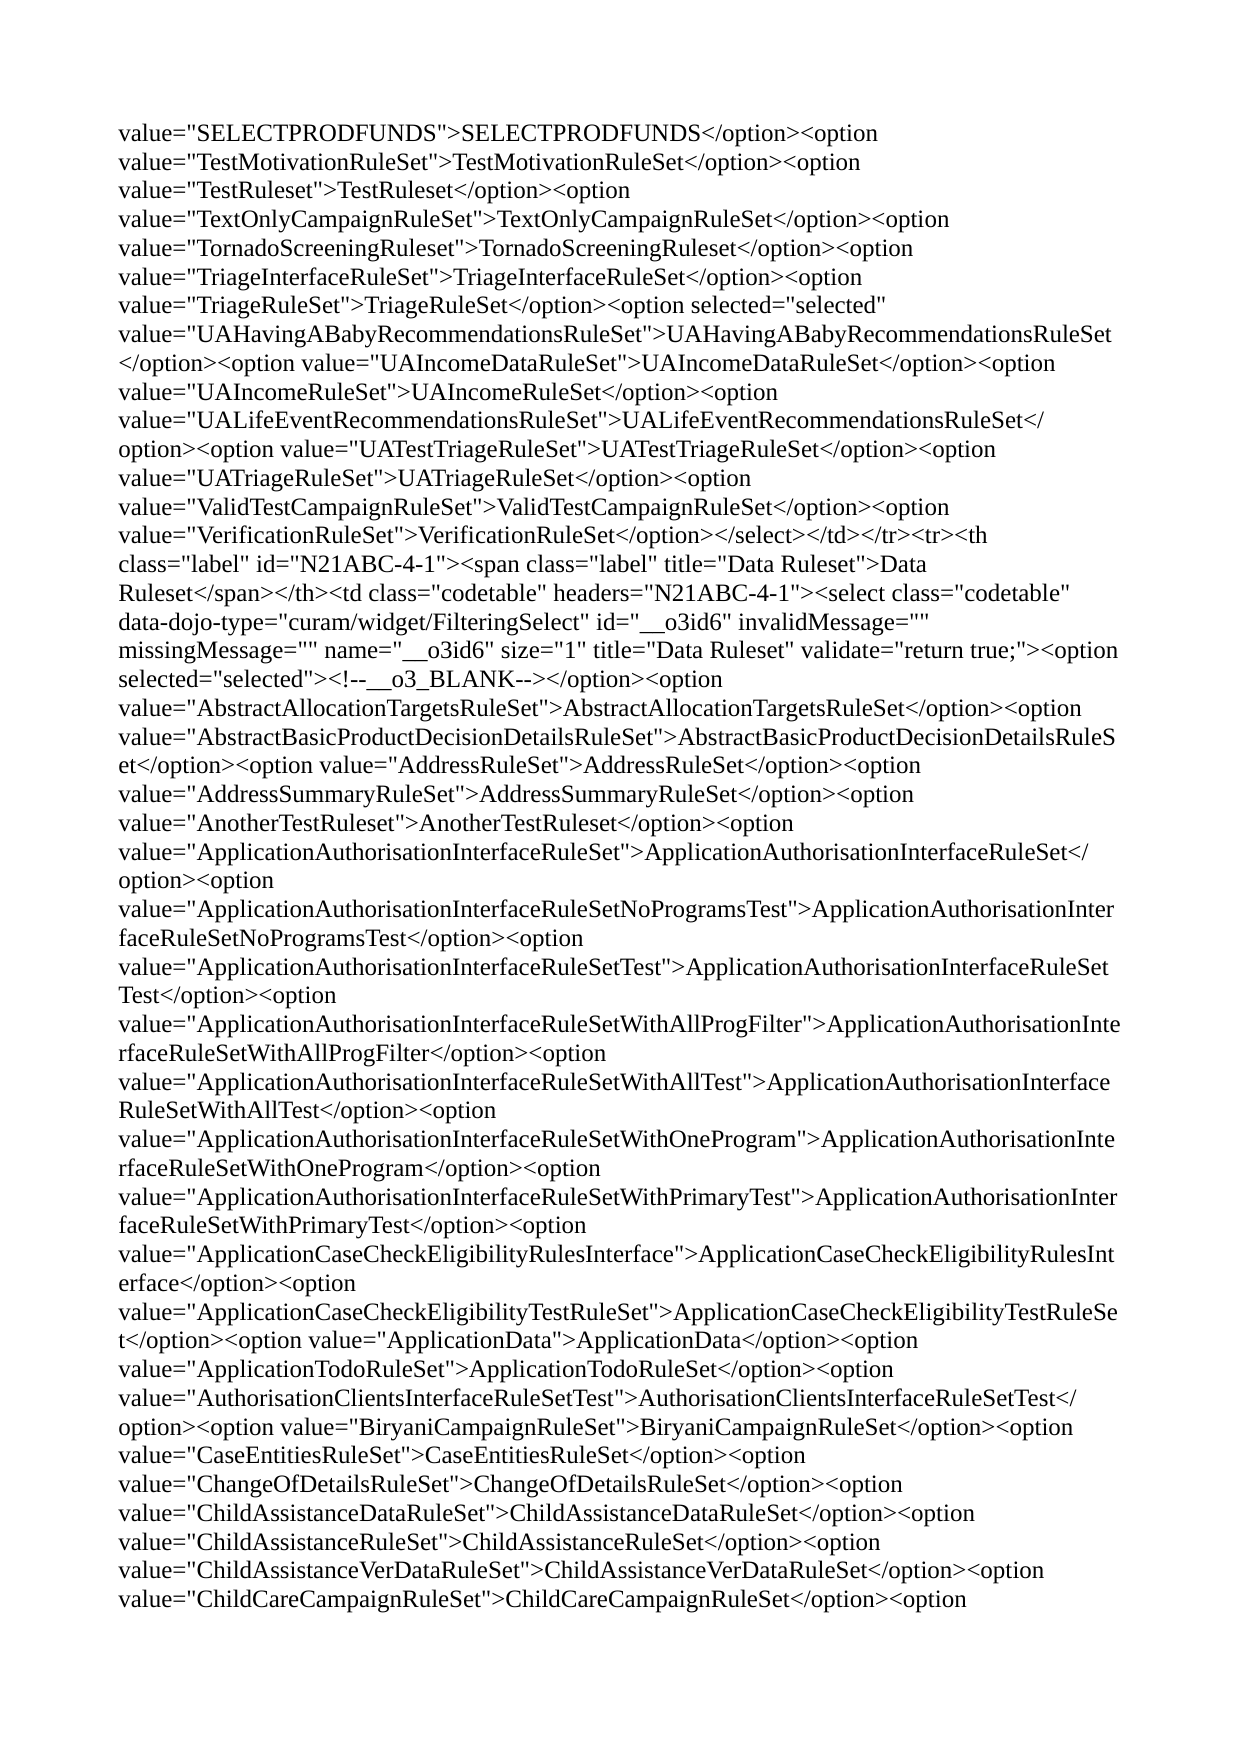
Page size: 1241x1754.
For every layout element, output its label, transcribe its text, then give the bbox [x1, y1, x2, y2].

text value="SELECTPRODFUNDS">SELECTPRODFUNDS</option><option value="TestMotivationRuleSet">TestMotivationRuleSet</option><option value="TestRuleset">TestRuleset</option><option value="TextOnlyCampaignRuleSet">TextOnlyCampaignRuleSet</option><option value="TornadoScreeningRuleset">TornadoScreeningRuleset</option><option value="TriageInterfaceRuleSet">TriageInterfaceRuleSet</option><option value="TriageRuleSet">TriageRuleSet</option><option selected="selected" value="UAHavingABabyRecommendationsRuleSet">UAHavingABabyRecommendationsRuleSet</option><option value="UAIncomeDataRuleSet">UAIncomeDataRuleSet</option><option value="UAIncomeRuleSet">UAIncomeRuleSet</option><option value="UALifeEventRecommendationsRuleSet">UALifeEventRecommendationsRuleSet</option><option value="UATestTriageRuleSet">UATestTriageRuleSet</option><option value="UATriageRuleSet">UATriageRuleSet</option><option value="ValidTestCampaignRuleSet">ValidTestCampaignRuleSet</option><option value="VerificationRuleSet">VerificationRuleSet</option></select></td></tr><tr><th class="label" id="N21ABC-4-1"><span class="label" title="Data Ruleset">Data Ruleset</span></th><td class="codetable" headers="N21ABC-4-1"><select class="codetable" data-dojo-type="curam/widget/FilteringSelect" id="__o3id6" invalidMessage="" missingMessage="" name="__o3id6" size="1" title="Data Ruleset" validate="return true;"><option selected="selected"><!--__o3_BLANK--></option><option value="AbstractAllocationTargetsRuleSet">AbstractAllocationTargetsRuleSet</option><option value="AbstractBasicProductDecisionDetailsRuleSet">AbstractBasicProductDecisionDetailsRuleSet</option><option value="AddressRuleSet">AddressRuleSet</option><option value="AddressSummaryRuleSet">AddressSummaryRuleSet</option><option value="AnotherTestRuleset">AnotherTestRuleset</option><option value="ApplicationAuthorisationInterfaceRuleSet">ApplicationAuthorisationInterfaceRuleSet</option><option value="ApplicationAuthorisationInterfaceRuleSetNoProgramsTest">ApplicationAuthorisationInterfaceRuleSetNoProgramsTest</option><option value="ApplicationAuthorisationInterfaceRuleSetTest">ApplicationAuthorisationInterfaceRuleSetTest</option><option value="ApplicationAuthorisationInterfaceRuleSetWithAllProgFilter">ApplicationAuthorisationInterfaceRuleSetWithAllProgFilter</option><option value="ApplicationAuthorisationInterfaceRuleSetWithAllTest">ApplicationAuthorisationInterfaceRuleSetWithAllTest</option><option value="ApplicationAuthorisationInterfaceRuleSetWithOneProgram">ApplicationAuthorisationInterfaceRuleSetWithOneProgram</option><option value="ApplicationAuthorisationInterfaceRuleSetWithPrimaryTest">ApplicationAuthorisationInterfaceRuleSetWithPrimaryTest</option><option value="ApplicationCaseCheckEligibilityRulesInterface">ApplicationCaseCheckEligibilityRulesInterface</option><option value="ApplicationCaseCheckEligibilityTestRuleSet">ApplicationCaseCheckEligibilityTestRuleSet</option><option value="ApplicationData">ApplicationData</option><option value="ApplicationTodoRuleSet">ApplicationTodoRuleSet</option><option value="AuthorisationClientsInterfaceRuleSetTest">AuthorisationClientsInterfaceRuleSetTest</option><option value="BiryaniCampaignRuleSet">BiryaniCampaignRuleSet</option><option value="CaseEntitiesRuleSet">CaseEntitiesRuleSet</option><option value="ChangeOfDetailsRuleSet">ChangeOfDetailsRuleSet</option><option value="ChildAssistanceDataRuleSet">ChildAssistanceDataRuleSet</option><option value="ChildAssistanceRuleSet">ChildAssistanceRuleSet</option><option value="ChildAssistanceVerDataRuleSet">ChildAssistanceVerDataRuleSet</option><option value="ChildCareCampaignRuleSet">ChildCareCampaignRuleSet</option><option [118, 118, 1122, 1613]
